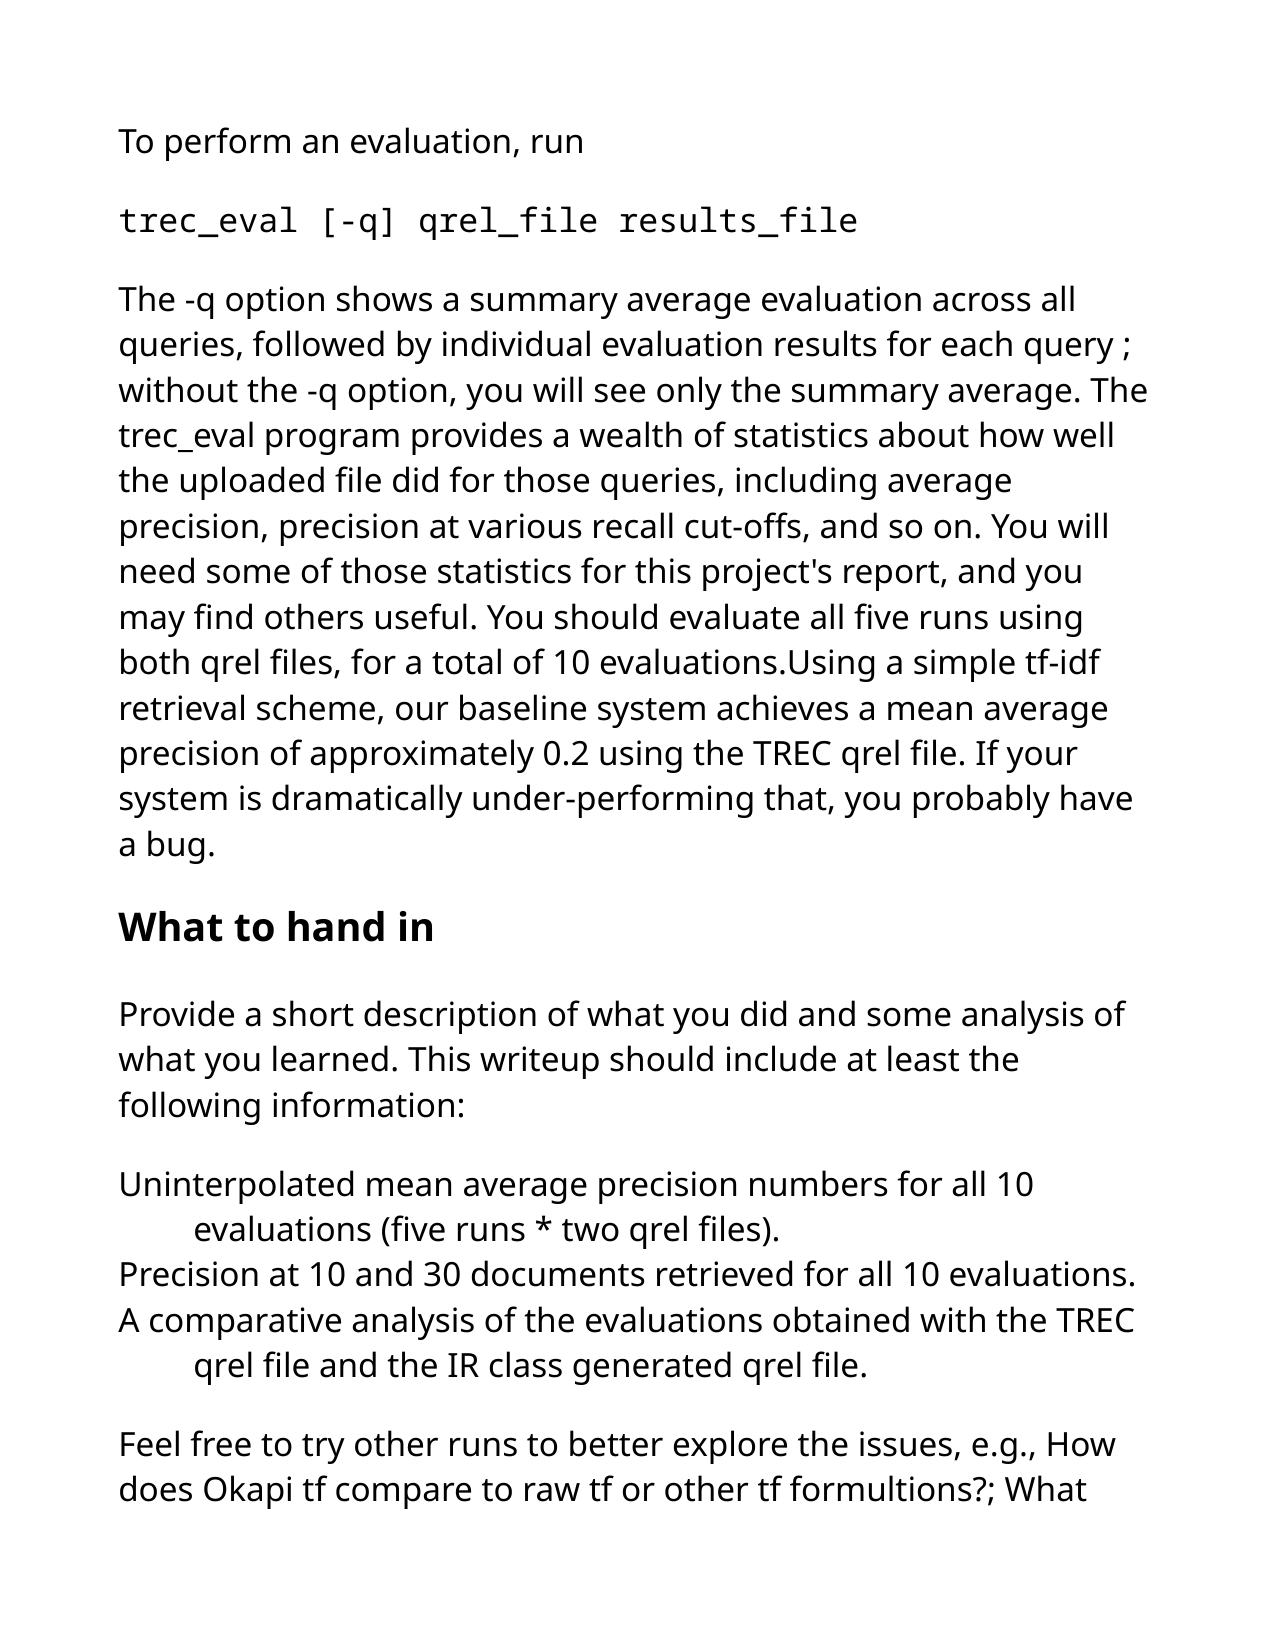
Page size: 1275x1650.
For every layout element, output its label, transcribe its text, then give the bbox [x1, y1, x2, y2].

text Feel free to try other runs to better explore the issues, e.g., How does Okapi tf compare to raw tf or other tf formultions?; What [118, 1421, 1157, 1512]
text Provide a short description of what you did and some analysis of what you learned. This writeup should include at least the following information: [118, 991, 1157, 1127]
text Precision at 10 and 30 documents retrieved for all 10 evaluations. [118, 1251, 1157, 1297]
text The -q option shows a summary average evaluation across all queries, followed by individual evaluation results for each query ; without the -q option, you will see only the summary average. The trec_eval program provides a wealth of statistics about how well the uploaded file did for those queries, including average precision, precision at various recall cut-offs, and so on. You will need some of those statistics for this project's report, and you may find others useful. You should evaluate all five runs using both qrel files, for a total of 10 evaluations. Using a simple tf-idf retrieval scheme, our baseline system achieves a mean average precision of approximately 0.2 using the TREC qrel file. If your system is dramatically under-performing that, you probably have a bug. [118, 276, 1157, 866]
text trec_eval [-q] qrel_file results_file [118, 197, 1157, 242]
text What to hand in [118, 899, 1157, 953]
text To perform an evaluation, run [118, 118, 1157, 163]
text Uninterpolated mean average precision numbers for all 10 evaluations (five runs * two qrel files). [118, 1160, 1157, 1251]
text A comparative analysis of the evaluations obtained with the TREC qrel file and the IR class generated qrel file. [118, 1297, 1157, 1387]
